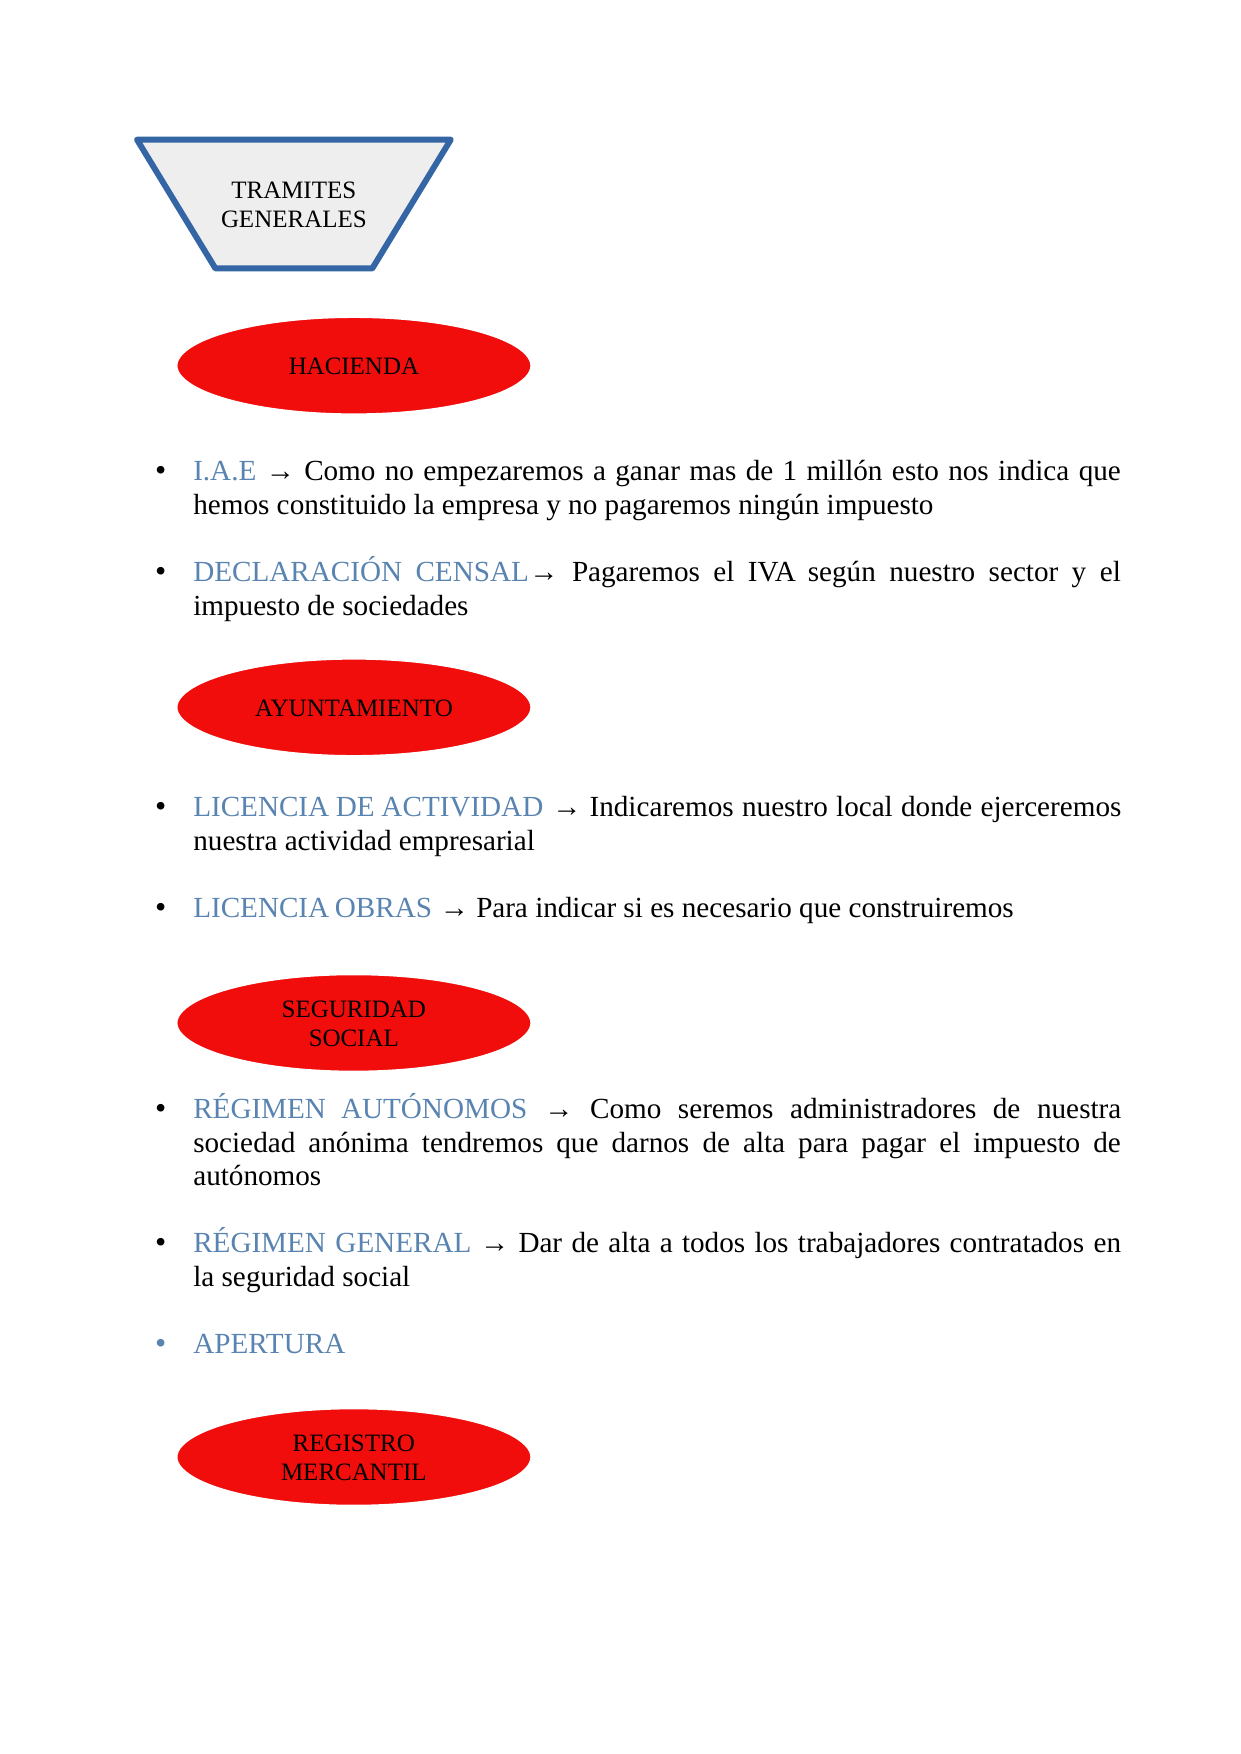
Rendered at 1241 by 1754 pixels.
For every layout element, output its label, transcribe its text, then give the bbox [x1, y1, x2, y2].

list LICENCIA DE ACTIVIDAD → Indicaremos nuestro local donde ejerceremos nuestra actividad empresarial [156, 789, 1122, 856]
list LICENCIA OBRAS → Para indicar si es necesario que construiremos [156, 890, 1122, 923]
list I.A.E → Como no empezaremos a ganar mas de 1 millón esto nos indica que hemos constituido la empresa y no pagaremos ningún impuesto [156, 453, 1122, 521]
list APERTURA [156, 1326, 1122, 1360]
list RÉGIMEN AUTÓNOMOS → Como seremos administradores de nuestra sociedad anónima tendremos que darnos de alta para pagar el impuesto de autónomos [156, 1091, 1122, 1192]
list DECLARACIÓN CENSAL→ Pagaremos el IVA según nuestro sector y el impuesto de sociedades [156, 554, 1122, 621]
list RÉGIMEN GENERAL → Dar de alta a todos los trabajadores contratados en la seguridad social [156, 1226, 1122, 1293]
